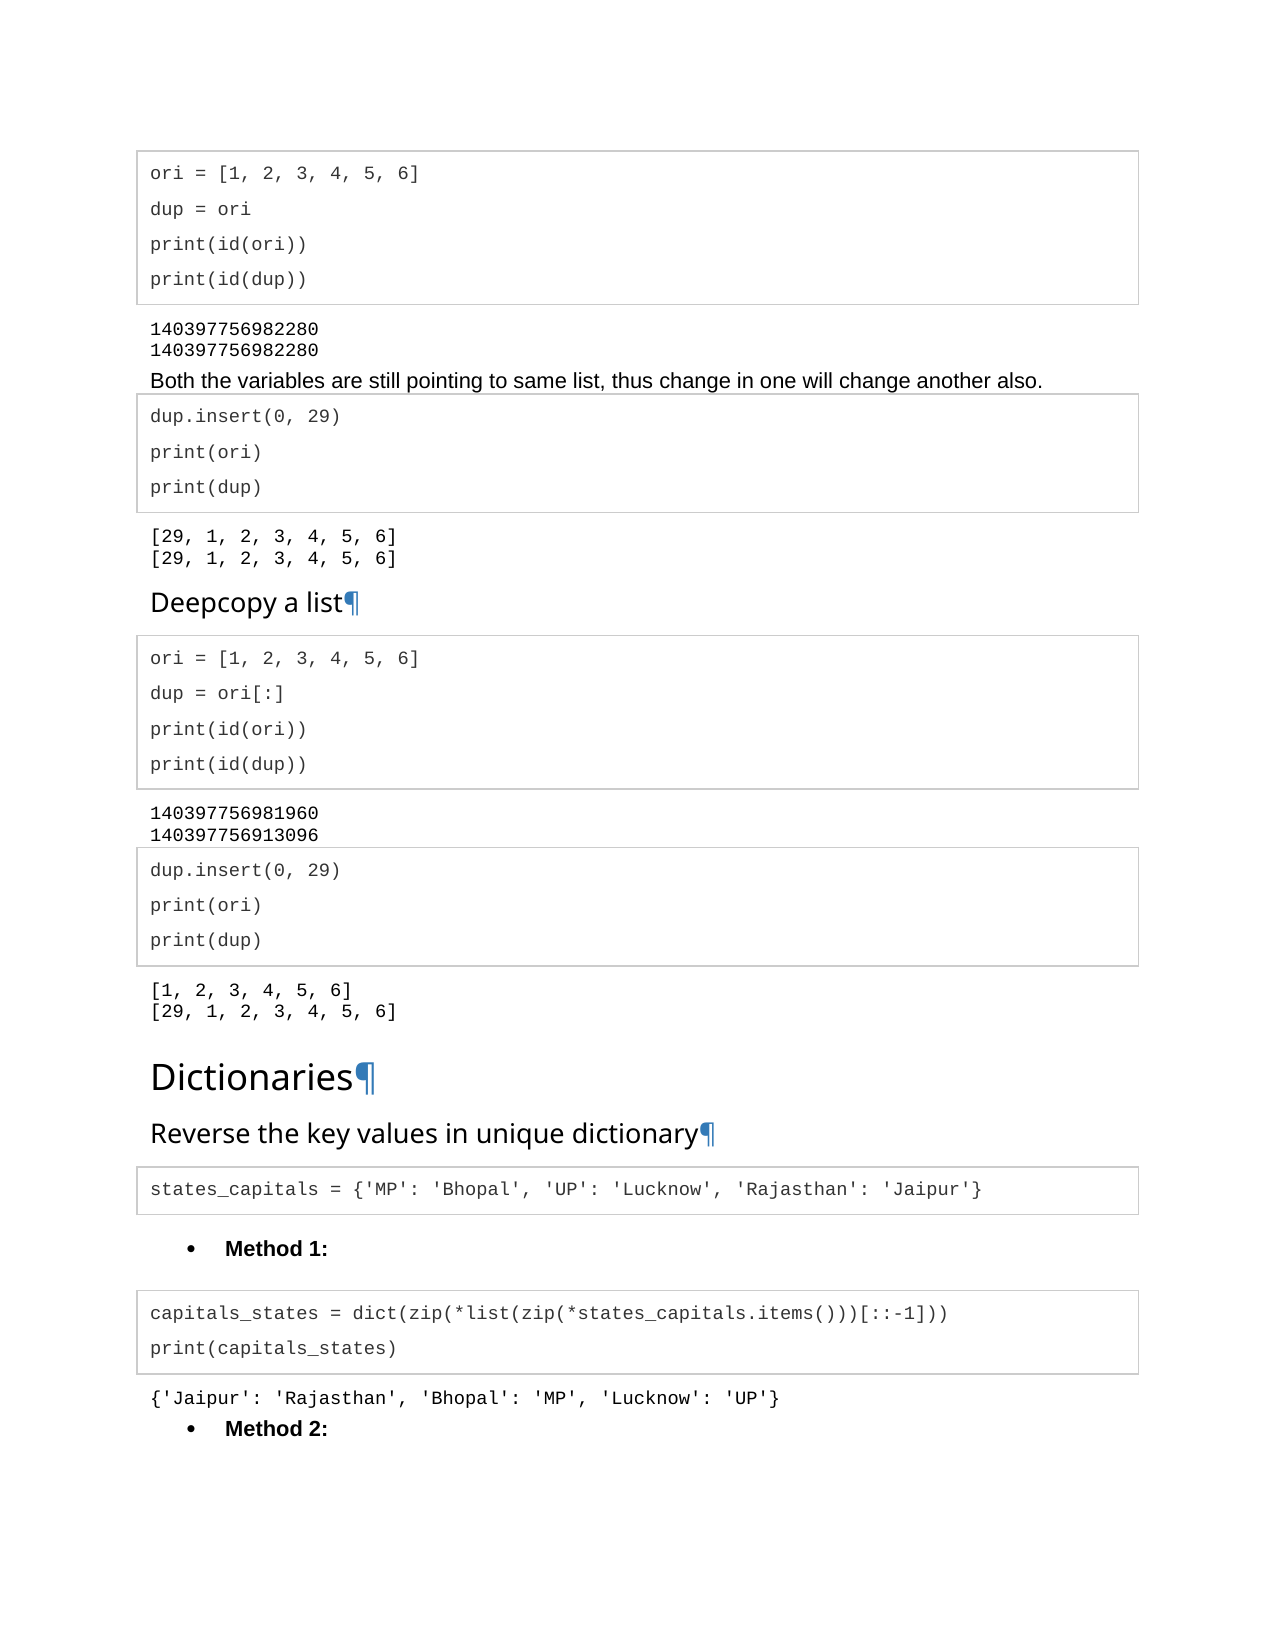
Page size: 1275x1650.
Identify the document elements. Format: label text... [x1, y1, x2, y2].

text ori = [1, 2, 3, 4, 5, 6] [138, 152, 1138, 185]
text print(id(dup)) [138, 741, 1138, 788]
text dup.insert(0, 29) [138, 848, 1138, 882]
text dup = ori [138, 185, 1138, 221]
list Method 2: [187, 1410, 1125, 1441]
text [29, 1, 2, 3, 4, 5, 6] [150, 1002, 1125, 1023]
list Method 1: [187, 1229, 1125, 1261]
text 140397756982280 [150, 341, 1125, 362]
text print(id(ori)) [138, 705, 1138, 741]
text dup.insert(0, 29) [138, 395, 1138, 428]
text 140397756981960 [150, 804, 1125, 825]
text ori = [1, 2, 3, 4, 5, 6] [138, 636, 1138, 670]
text states_capitals = {'MP': 'Bhopal', 'UP': 'Lucknow', 'Rajasthan': 'Jaipur'} [138, 1168, 1138, 1214]
text 140397756982280 [150, 319, 1125, 341]
text [1, 2, 3, 4, 5, 6] [150, 981, 1125, 1002]
subtitle Deepcopy a list¶ [150, 584, 1125, 621]
subtitle Reverse the key values in unique dictionary¶ [150, 1115, 1125, 1152]
text capitals_states = dict(zip(*list(zip(*states_capitals.items()))[::-1])) [138, 1291, 1138, 1325]
text dup = ori[:] [138, 670, 1138, 705]
text print(ori) [138, 882, 1138, 917]
text print(dup) [138, 464, 1138, 512]
text print(ori) [138, 428, 1138, 464]
text print(dup) [138, 917, 1138, 965]
text [29, 1, 2, 3, 4, 5, 6] [150, 548, 1125, 570]
text print(id(ori)) [138, 221, 1138, 256]
text {'Jaipur': 'Rajasthan', 'Bhopal': 'MP', 'Lucknow': 'UP'} [150, 1388, 1125, 1410]
text Both the variables are still pointing to same list, thus change in one will change another also. [150, 362, 1125, 393]
subtitle Dictionaries¶ [150, 1051, 1125, 1101]
text [29, 1, 2, 3, 4, 5, 6] [150, 527, 1125, 548]
text print(id(dup)) [138, 256, 1138, 304]
text print(capitals_states) [138, 1325, 1138, 1373]
text 140397756913096 [150, 825, 1125, 847]
